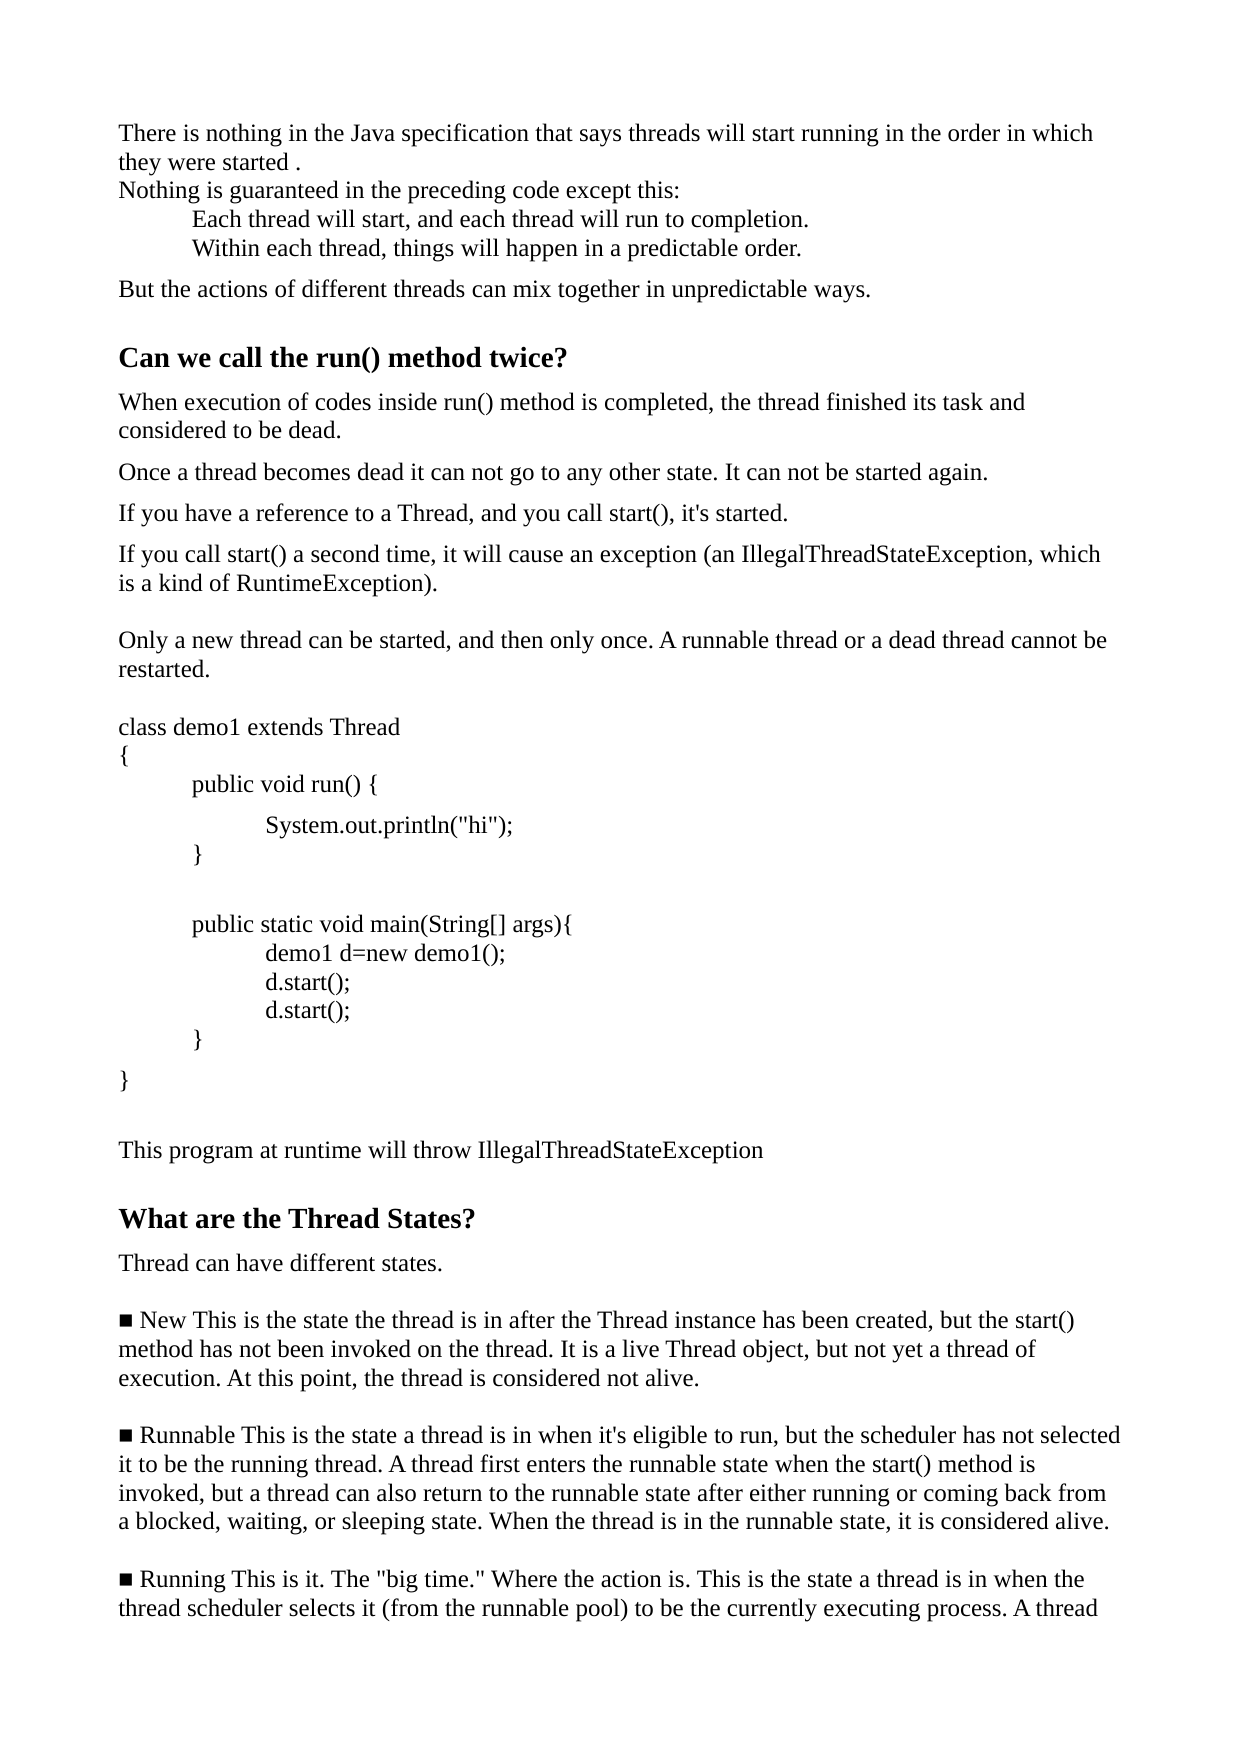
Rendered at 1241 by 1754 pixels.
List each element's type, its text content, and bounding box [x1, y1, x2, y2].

subtitle What are the Thread States? [118, 1202, 1122, 1235]
text There is nothing in the Java specification that says threads will start running in the order in which they were started . Nothing is guaranteed in the preceding code except this: Each thread will start, and each thread will run to completion. Within each thread, things will happen in a predictable order. [118, 118, 1122, 262]
text This program at runtime will throw IllegalThreadStateException [118, 1135, 1122, 1164]
text If you have a reference to a Thread, and you call start(), it's started. [118, 498, 1122, 527]
text Thread can have different states. ■ New This is the state the thread is in after the Thread instance has been created, but the start() method has not been invoked on the thread. It is a live Thread object, but not yet a thread of execution. At this point, the thread is considered not alive. ■ Runnable This is the state a thread is in when it's eligible to run, but the scheduler has not selected it to be the running thread. A thread first enters the runnable state when the start() method is invoked, but a thread can also return to the runnable state after either running or coming back from a blocked, waiting, or sleeping state. When the thread is in the runnable state, it is considered alive. ■ Running This is it. The "big time." Where the action is. This is the state a thread is in when the thread scheduler selects it (from the runnable pool) to be the currently executing process. A thread [118, 1248, 1122, 1621]
text If you call start() a second time, it will cause an exception (an IllegalThreadStateException, which is a kind of RuntimeException). Only a new thread can be started, and then only once. A runnable thread or a dead thread cannot be restarted. class demo1 extends Thread { public void run() { [118, 539, 1122, 798]
text public static void main(String[] args){ demo1 d=new demo1(); d.start(); d.start(); } [118, 880, 1122, 1053]
text System.out.println("hi"); } [118, 810, 1122, 868]
text But the actions of different threads can mix together in unpredictable ways. [118, 274, 1122, 303]
text Once a thread becomes dead it can not go to any other state. It can not be started again. [118, 457, 1122, 485]
text } [118, 1065, 1122, 1123]
text When execution of codes inside run() method is completed, the thread finished its task and considered to be dead. [118, 387, 1122, 444]
subtitle Can we call the run() method twice? [118, 341, 1122, 374]
